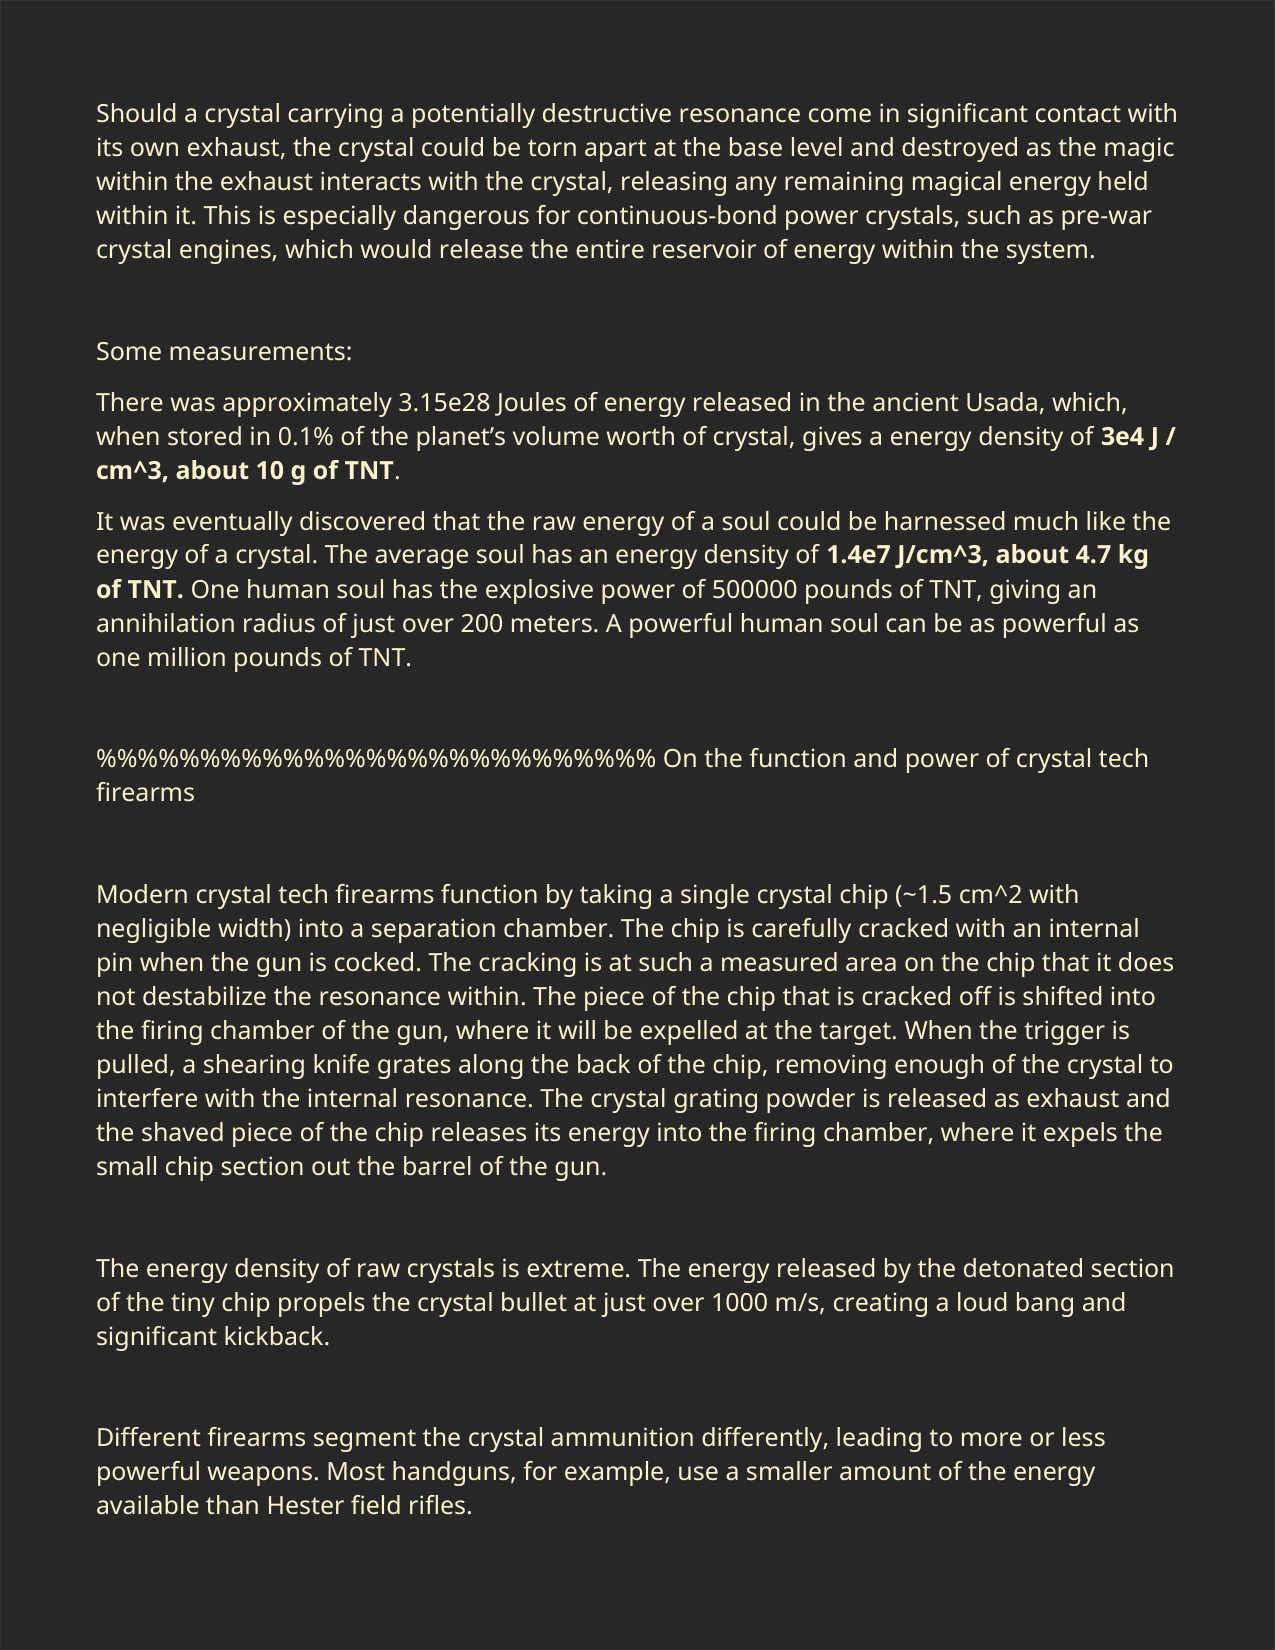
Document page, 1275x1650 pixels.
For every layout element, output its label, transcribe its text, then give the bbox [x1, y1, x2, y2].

text Different firearms segment the crystal ammunition differently, leading to more or less powerful weapons. Most handguns, for example, use a smaller amount of the energy available than Hester field rifles. [96, 1420, 1179, 1522]
text The energy density of raw crystals is extreme. The energy released by the detonated section of the tiny chip propels the crystal bullet at just over 1000 m/s, creating a loud bang and significant kickback. [96, 1250, 1179, 1352]
text It was eventually discovered that the raw energy of a soul could be harnessed much like the energy of a crystal. The average soul has an energy density of 1.4e7 J/cm^3, about 4.7 kg of TNT. One human soul has the explosive power of 500000 pounds of TNT, giving an annihilation radius of just over 200 meters. A powerful human soul can be as powerful as one million pounds of TNT. [96, 503, 1179, 673]
text %%%%%%%%%%%%%%%%%%%%%%%%%%% On the function and power of crystal tech firearms [96, 741, 1179, 809]
text Some measurements: [96, 333, 1179, 368]
text Should a crystal carrying a potentially destructive resonance come in significant contact with its own exhaust, the crystal could be torn apart at the base level and destroyed as the magic within the exhaust interacts with the crystal, releasing any remaining magical energy held within it. This is especially dangerous for continuous-bond power crystals, such as pre-war crystal engines, which would release the entire reservoir of energy within the system. [96, 96, 1179, 266]
text Modern crystal tech firearms function by taking a single crystal chip (~1.5 cm^2 with negligible width) into a separation chamber. The chip is carefully cracked with an internal pin when the gun is cocked. The cracking is at such a measured area on the chip that it does not destabilize the resonance within. The piece of the chip that is cracked off is shifted into the firing chamber of the gun, where it will be expelled at the target. When the trigger is pulled, a shearing knife grates along the back of the chip, removing enough of the crystal to interfere with the internal resonance. The crystal grating powder is released as exhaust and the shaved piece of the chip releases its energy into the firing chamber, where it expels the small chip section out the barrel of the gun. [96, 876, 1179, 1183]
text There was approximately 3.15e28 Joules of energy released in the ancient Usada, which, when stored in 0.1% of the planet’s volume worth of crystal, gives a energy density of 3e4 J / cm^3, about 10 g of TNT. [96, 384, 1179, 486]
